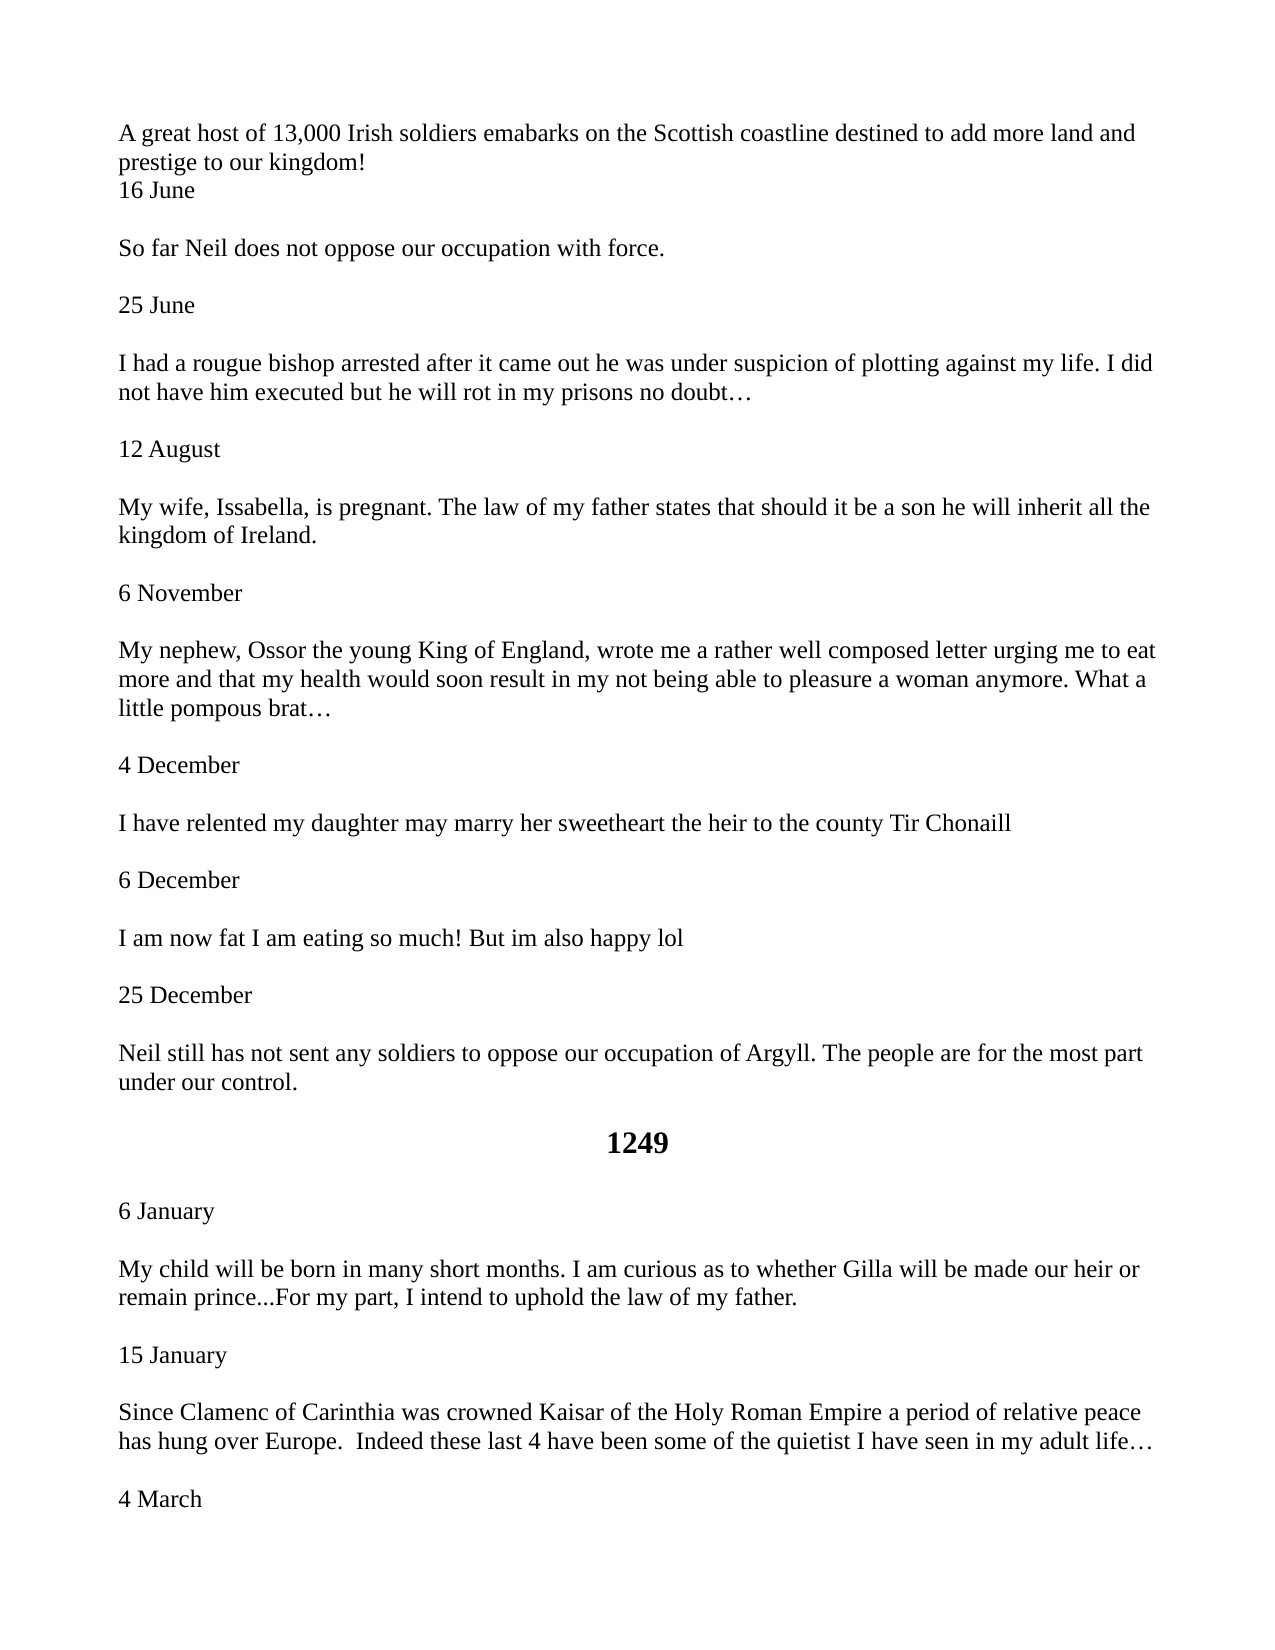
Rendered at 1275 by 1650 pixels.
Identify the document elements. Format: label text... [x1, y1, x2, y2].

text 25 June [118, 291, 1157, 319]
text I am now fat I am eating so much! But im also happy lol [118, 923, 1157, 952]
text My wife, Issabella, is pregnant. The law of my father states that should it be a son he will inherit all the kingdom of Ireland. [118, 492, 1157, 549]
text My nephew, Ossor the young King of England, wrote me a rather well composed letter urging me to eat more and that my health would soon result in my not being able to pleasure a woman anymore. What a little pompous brat… [118, 636, 1157, 722]
text 1249 [118, 1124, 1157, 1160]
text My child will be born in many short months. I am curious as to whether Gilla will be made our heir or remain prince...For my part, I intend to uphold the law of my father. [118, 1254, 1157, 1311]
text I had a rougue bishop arrested after it came out he was under suspicion of plotting against my life. I did not have him executed but he will rot in my prisons no doubt… [118, 348, 1157, 406]
text So far Neil does not oppose our occupation with force. [118, 233, 1157, 262]
text 6 November [118, 578, 1157, 607]
text 6 January [118, 1196, 1157, 1225]
text 4 March [118, 1484, 1157, 1512]
text 4 December [118, 751, 1157, 779]
text 12 August [118, 434, 1157, 463]
text Neil still has not sent any soldiers to oppose our occupation of Argyll. The people are for the most part under our control. [118, 1038, 1157, 1096]
text I have relented my daughter may marry her sweetheart the heir to the county Tir Chonaill [118, 808, 1157, 837]
text 25 December [118, 981, 1157, 1009]
text 6 December [118, 866, 1157, 894]
text 15 January [118, 1340, 1157, 1369]
text 16 June [118, 176, 1157, 204]
text A great host of 13,000 Irish soldiers emabarks on the Scottish coastline destined to add more land and prestige to our kingdom! [118, 118, 1157, 176]
text Since Clamenc of Carinthia was crowned Kaisar of the Holy Roman Empire a period of relative peace has hung over Europe. Indeed these last 4 have been some of the quietist I have seen in my adult life… [118, 1397, 1157, 1455]
